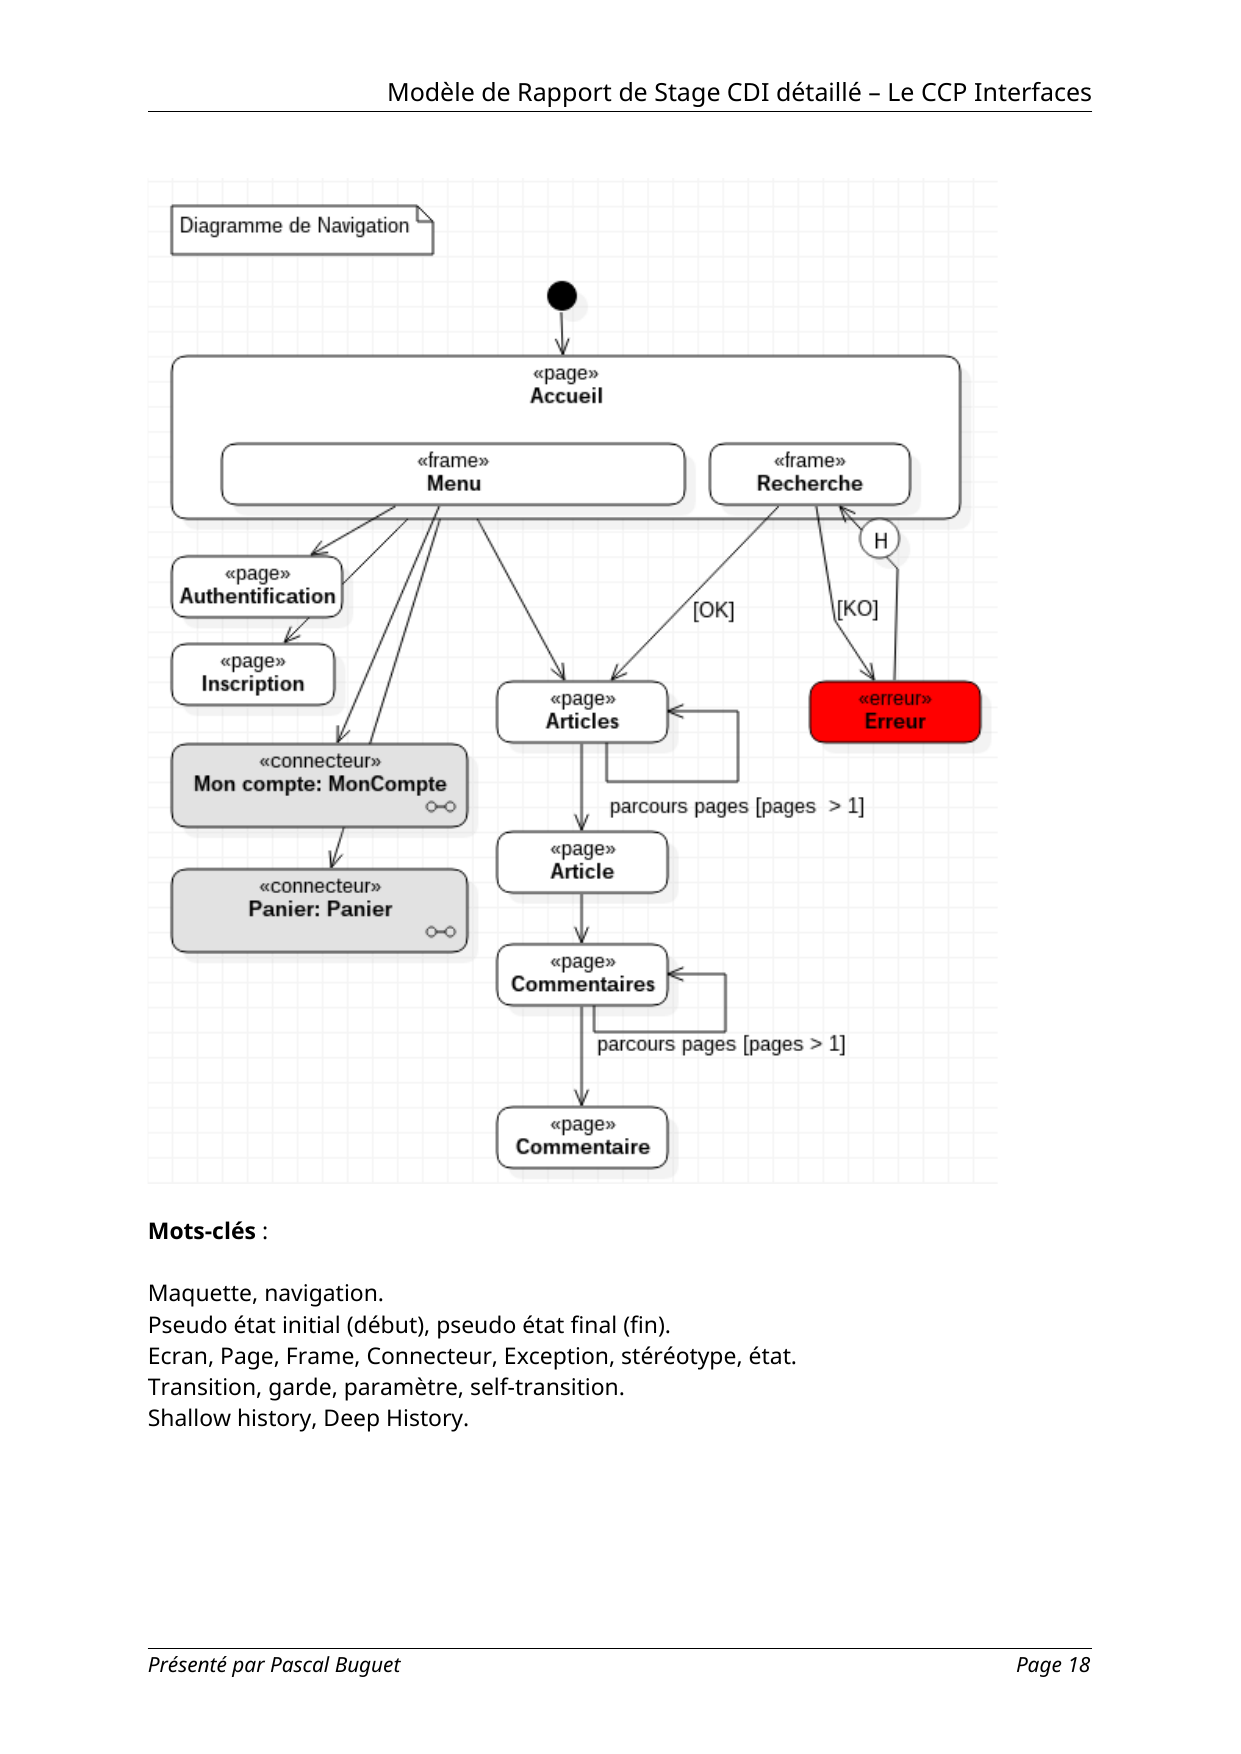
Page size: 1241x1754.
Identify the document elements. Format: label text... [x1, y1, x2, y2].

text Shallow history, Deep History. [148, 1402, 1092, 1434]
text Ecran, Page, Frame, Connecteur, Exception, stéréotype, état. [148, 1340, 1092, 1371]
text Transition, garde, paramètre, self-transition. [148, 1371, 1092, 1402]
text Pseudo état initial (début), pseudo état final (fin). [148, 1309, 1092, 1340]
picture [147, 178, 998, 1184]
text Mots-clés : [148, 1215, 1092, 1246]
text Maquette, navigation. [148, 1277, 1092, 1309]
